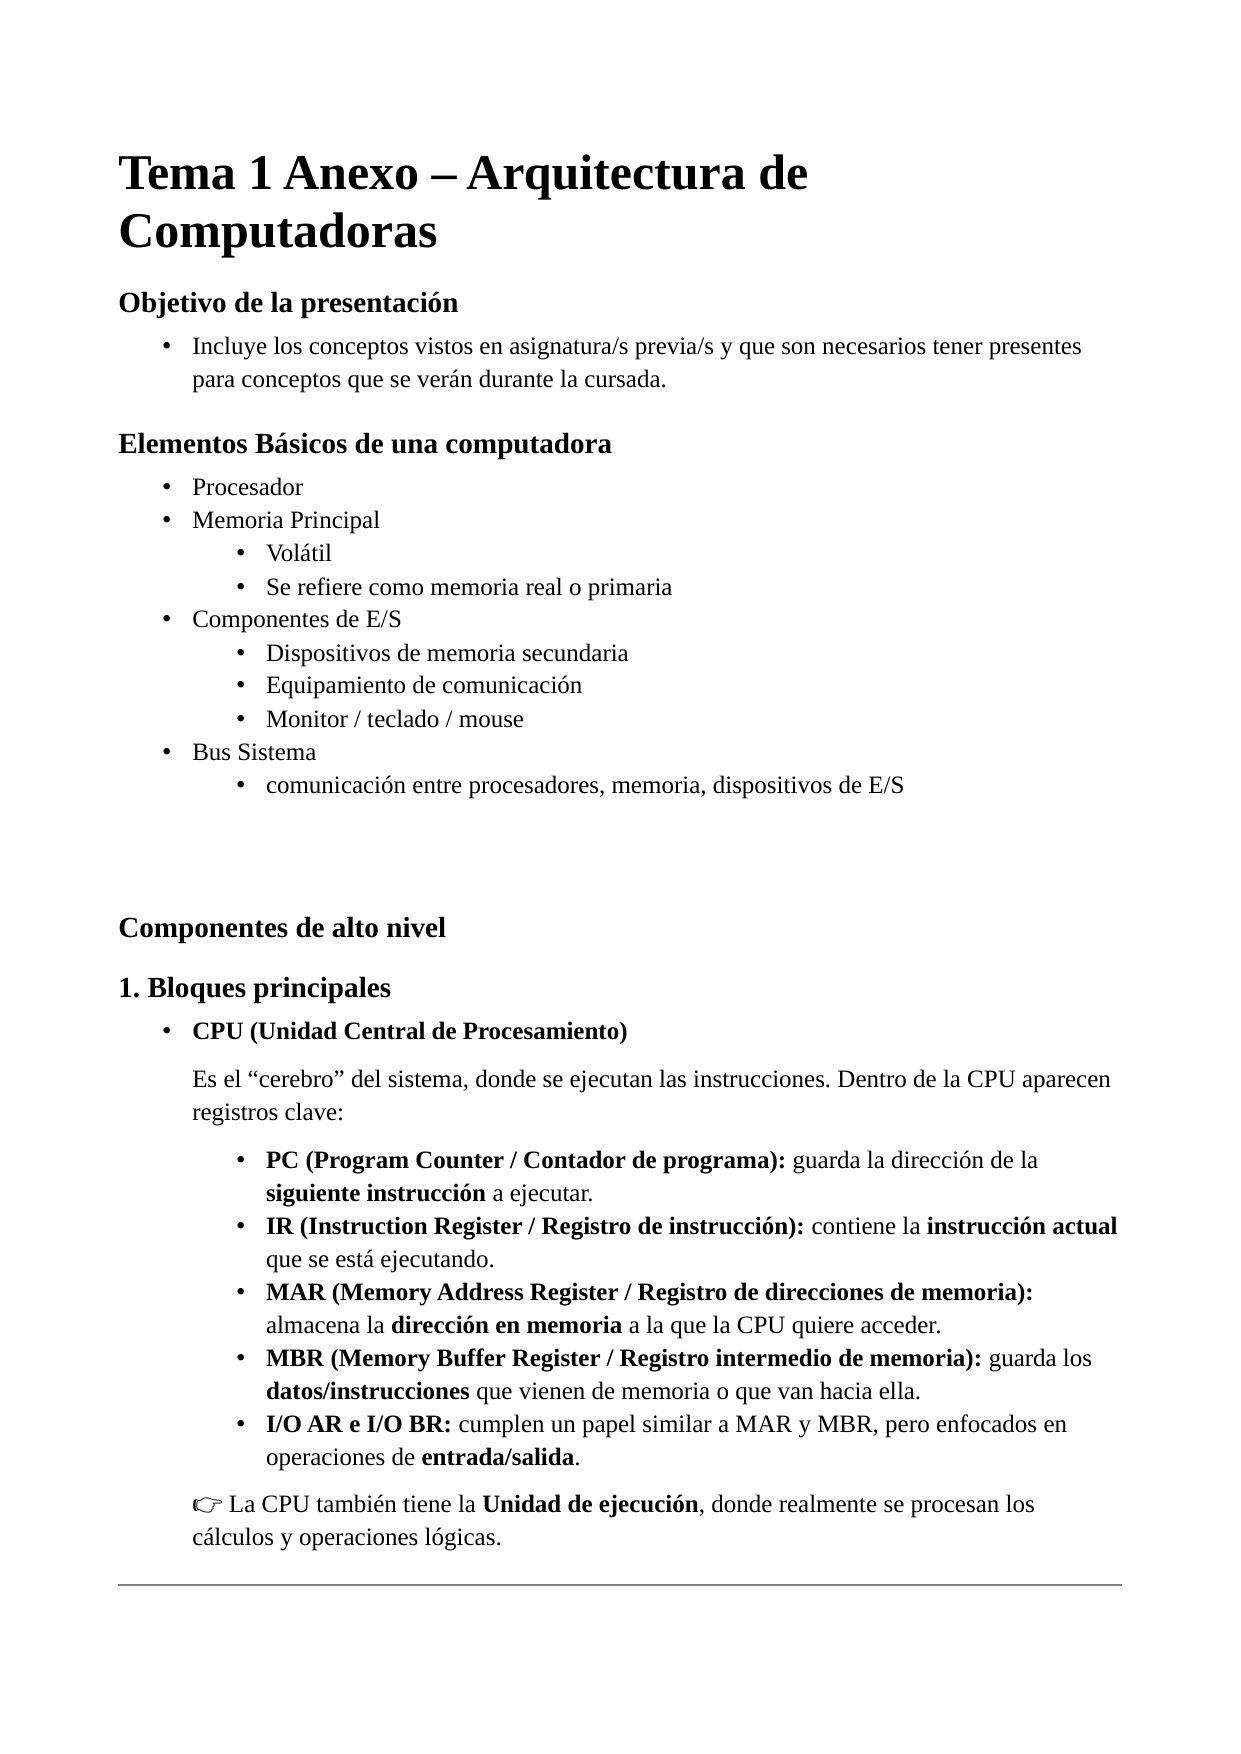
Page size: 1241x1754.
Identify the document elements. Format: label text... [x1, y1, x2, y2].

list comunicación entre procesadores, memoria, dispositivos de E/S [236, 770, 1122, 798]
list PC (Program Counter / Contador de programa): guarda la dirección de la siguiente instrucción a ejecutar. [236, 1145, 1122, 1206]
list Incluye los conceptos vistos en asignatura/s previa/s y que son necesarios tener presentes para conceptos que se verán durante la cursada. [162, 331, 1122, 393]
list I/O AR e I/O BR: cumplen un papel similar a MAR y MBR, pero enfocados en operaciones de entrada/salida. [236, 1409, 1122, 1471]
list MBR (Memory Buffer Register / Registro intermedio de memoria): guarda los datos/instrucciones que vienen de memoria o que van hacia ella. [236, 1343, 1122, 1404]
subtitle 1. Bloques principales [118, 970, 1122, 1004]
list 👉 La CPU también tiene la Unidad de ejecución, donde realmente se procesan los cálculos y operaciones lógicas. [162, 1489, 1122, 1551]
subtitle Elementos Básicos de una computadora [118, 426, 1122, 460]
subtitle Componentes de alto nivel [118, 910, 1122, 943]
list MAR (Memory Address Register / Registro de direcciones de memoria): almacena la dirección en memoria a la que la CPU quiere acceder. [236, 1277, 1122, 1338]
list CPU (Unidad Central de Procesamiento) [162, 1016, 1122, 1045]
list Bus Sistema [162, 737, 1122, 765]
list Memoria Principal [162, 506, 1122, 534]
list Monitor / teclado / mouse [236, 704, 1122, 732]
list Se refiere como memoria real o primaria [236, 572, 1122, 600]
subtitle Objetivo de la presentación [118, 285, 1122, 319]
subtitle Tema 1 Anexo – Arquitectura de Computadoras [118, 143, 1122, 258]
list Procesador [162, 472, 1122, 501]
list Volátil [236, 538, 1122, 567]
list IR (Instruction Register / Registro de instrucción): contiene la instrucción actual que se está ejecutando. [236, 1211, 1122, 1272]
list Es el “cerebro” del sistema, donde se ejecutan las instrucciones. Dentro de la CPU aparecen registros clave: [162, 1064, 1122, 1126]
list Equipamiento de comunicación [236, 671, 1122, 699]
list Componentes de E/S [162, 604, 1122, 633]
list Dispositivos de memoria secundaria [236, 638, 1122, 666]
